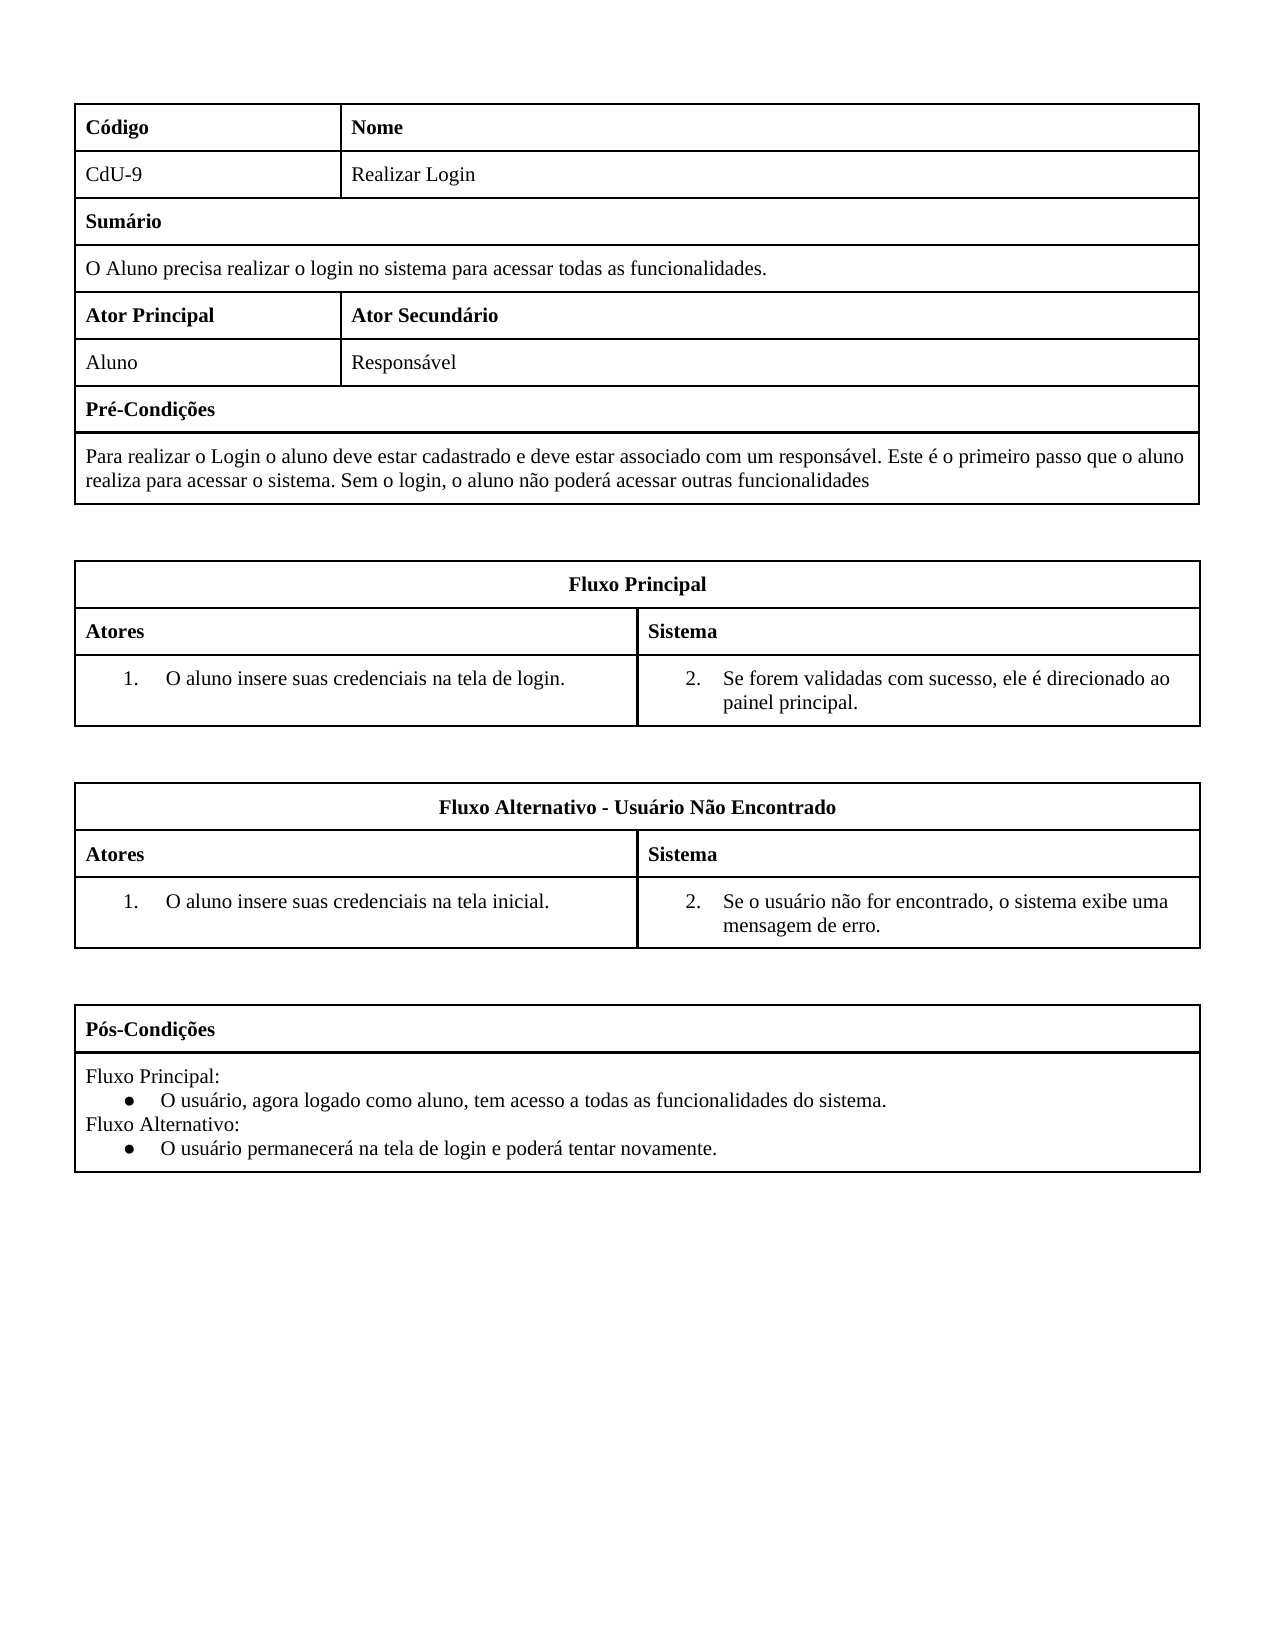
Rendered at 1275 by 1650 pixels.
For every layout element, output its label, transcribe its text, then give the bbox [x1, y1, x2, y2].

table_cell Aluno [76, 340, 340, 384]
table_header Código [76, 105, 340, 149]
table_header Fluxo Alternativo - Usuário Não Encontrado [76, 784, 1199, 829]
table_cell Atores [76, 831, 636, 876]
table_cell O aluno insere suas credenciais na tela de login. [76, 656, 636, 725]
table_cell Se o usuário não for encontrado, o sistema exibe uma mensagem de erro. [639, 878, 1199, 947]
table_cell Ator Principal [76, 293, 340, 337]
table_cell Sistema [639, 831, 1199, 876]
table_header Nome [342, 105, 1198, 149]
table_cell Realizar Login [342, 152, 1198, 197]
table_header Pós-Condições [76, 1006, 1199, 1051]
table_cell Responsável [342, 340, 1198, 384]
table_cell Atores [76, 609, 636, 654]
table_cell O aluno insere suas credenciais na tela inicial. [76, 878, 636, 947]
table_cell CdU-9 [76, 152, 340, 197]
table_cell Ator Secundário [342, 293, 1198, 337]
table_cell Sistema [639, 609, 1199, 654]
table_cell O Aluno precisa realizar o login no sistema para acessar todas as funcionalidades. [76, 246, 1198, 291]
table_cell Fluxo Principal: O usuário, agora logado como aluno, tem acesso a todas as funcionalidades do sistema. Fluxo Alternativo: O usuário permanecerá na tela de login e poderá tentar novamente. [76, 1054, 1199, 1171]
table_cell Pré-Condições [76, 387, 1198, 431]
table_cell Sumário [76, 199, 1198, 243]
table_header Fluxo Principal [76, 562, 1199, 607]
table_cell Para realizar o Login o aluno deve estar cadastrado e deve estar associado com um responsável. Este é o primeiro passo que o aluno realiza para acessar o sistema. Sem o login, o aluno não poderá acessar outras funcionalidades [76, 434, 1198, 502]
table_cell Se forem validadas com sucesso, ele é direcionado ao painel principal. [639, 656, 1199, 725]
